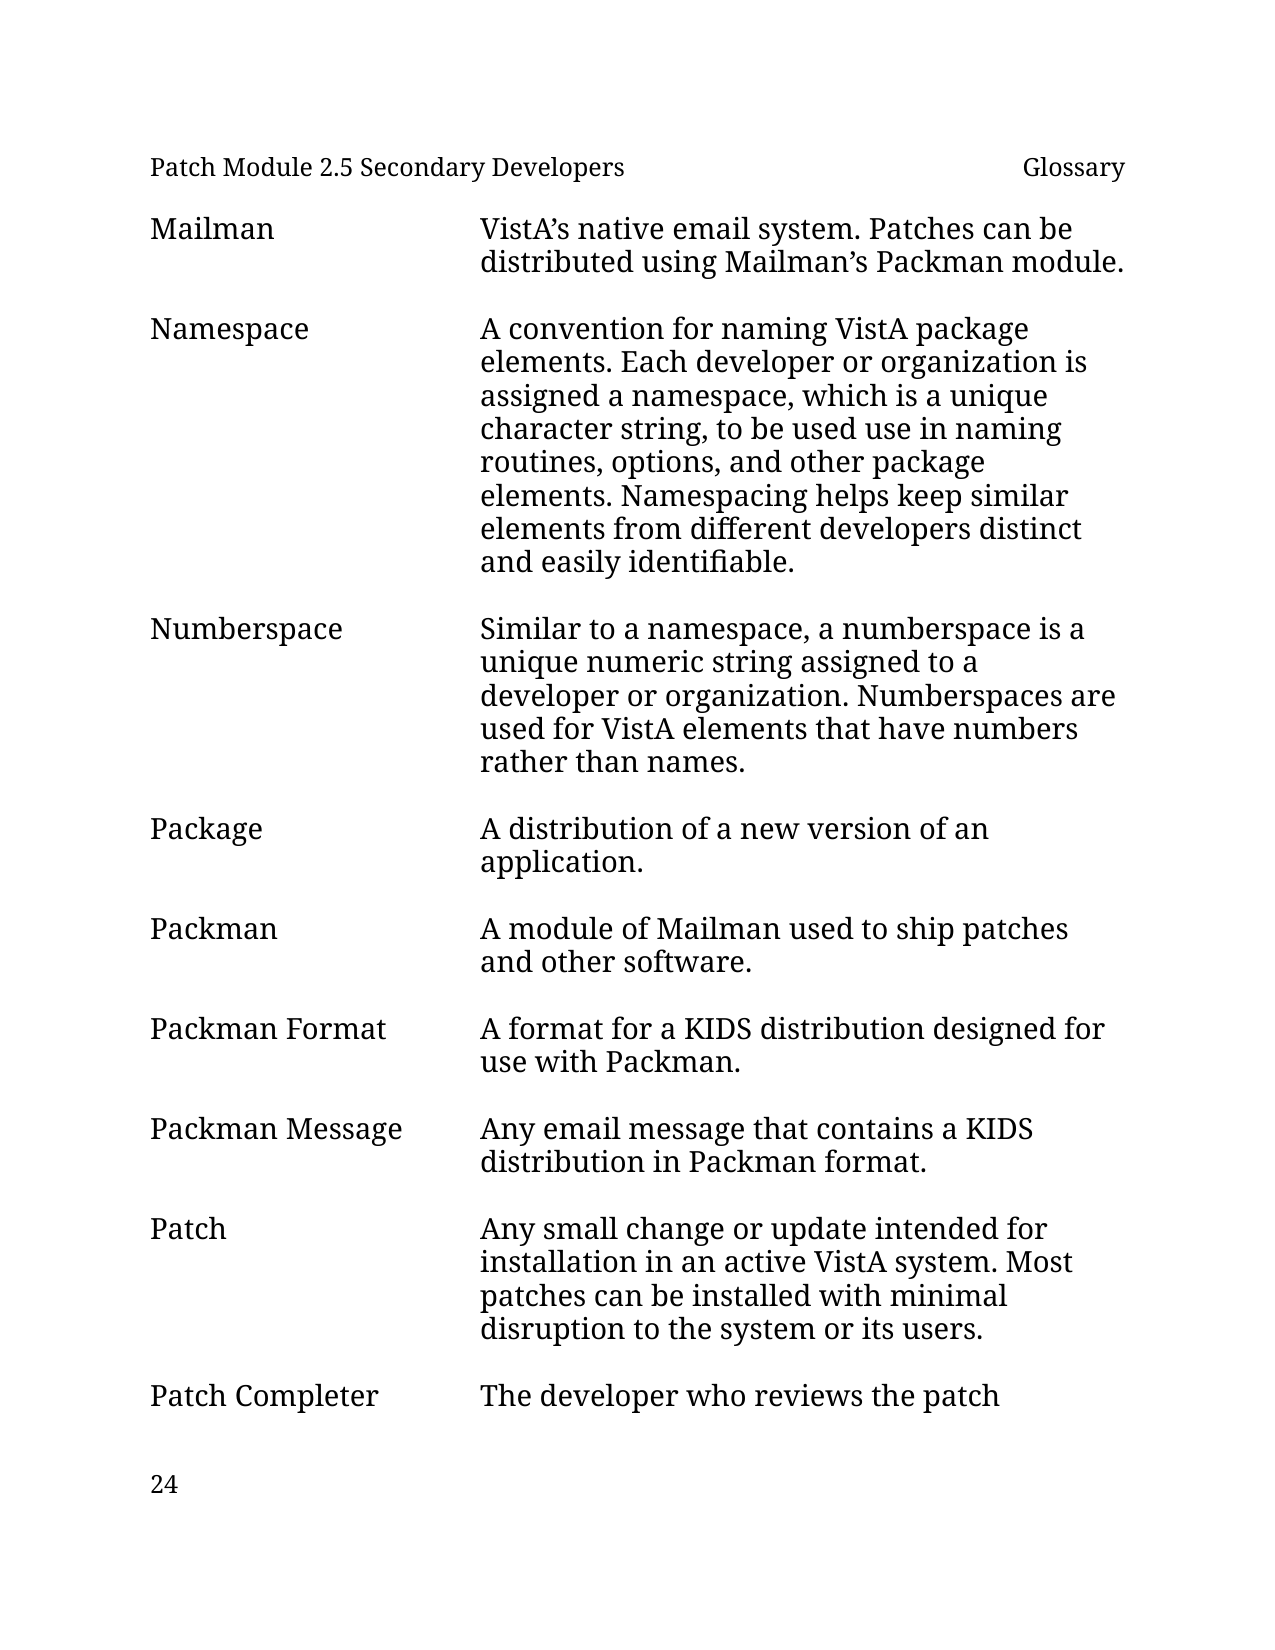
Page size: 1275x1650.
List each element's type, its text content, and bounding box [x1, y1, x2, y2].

text Packman A module of Mailman used to ship patches and other software. [150, 913, 1125, 979]
text Patch Any small change or update intended for installation in an active VistA system. Most patches can be installed with minimal disruption to the system or its users. [150, 1213, 1125, 1346]
text Numberspace Similar to a namespace, a numberspace is a unique numeric string assigned to a developer or organization. Numberspaces are used for VistA elements that have numbers rather than names. [150, 613, 1125, 779]
text Mailman VistA’s native email system. Patches can be distributed using Mailman’s Packman module. [150, 213, 1125, 279]
text Patch Completer The developer who reviews the patch [150, 1379, 1125, 1413]
text Package A distribution of a new version of an application. [150, 813, 1125, 879]
text Packman Message Any email message that contains a KIDS distribution in Packman format. [150, 1113, 1125, 1179]
text Packman Format A format for a KIDS distribution designed for use with Packman. [150, 1013, 1125, 1079]
text Namespace A convention for naming VistA package elements. Each developer or organization is assigned a namespace, which is a unique character string, to be used use in naming routines, options, and other package elements. Namespacing helps keep similar elements from different developers distinct and easily identifiable. [150, 313, 1125, 579]
